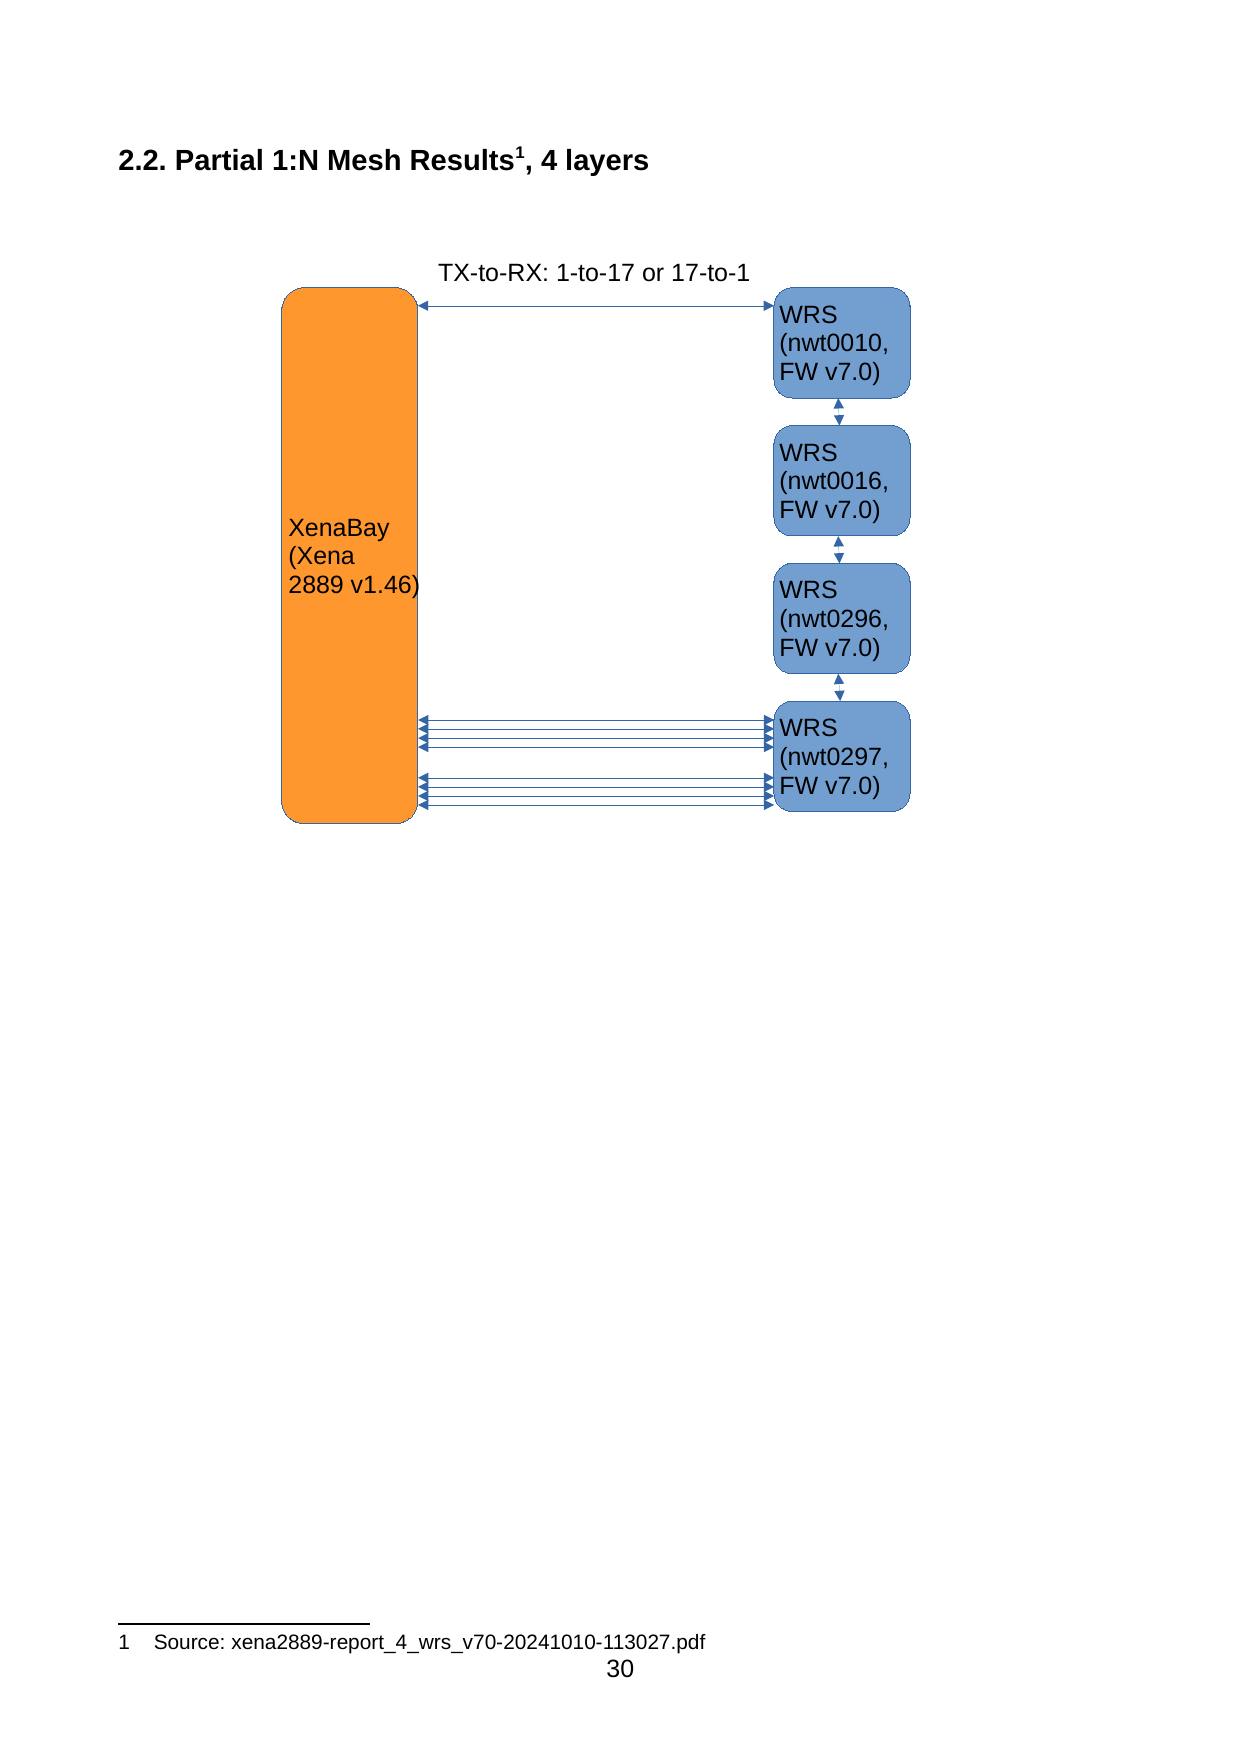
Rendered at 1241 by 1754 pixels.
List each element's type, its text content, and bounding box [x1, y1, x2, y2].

text Source: xena2889-report_4_wrs_v70-20241010-113027.pdf [118, 1630, 1122, 1654]
subtitle 2.2. Partial 1:N Mesh Results, 4 layers [118, 143, 1122, 177]
